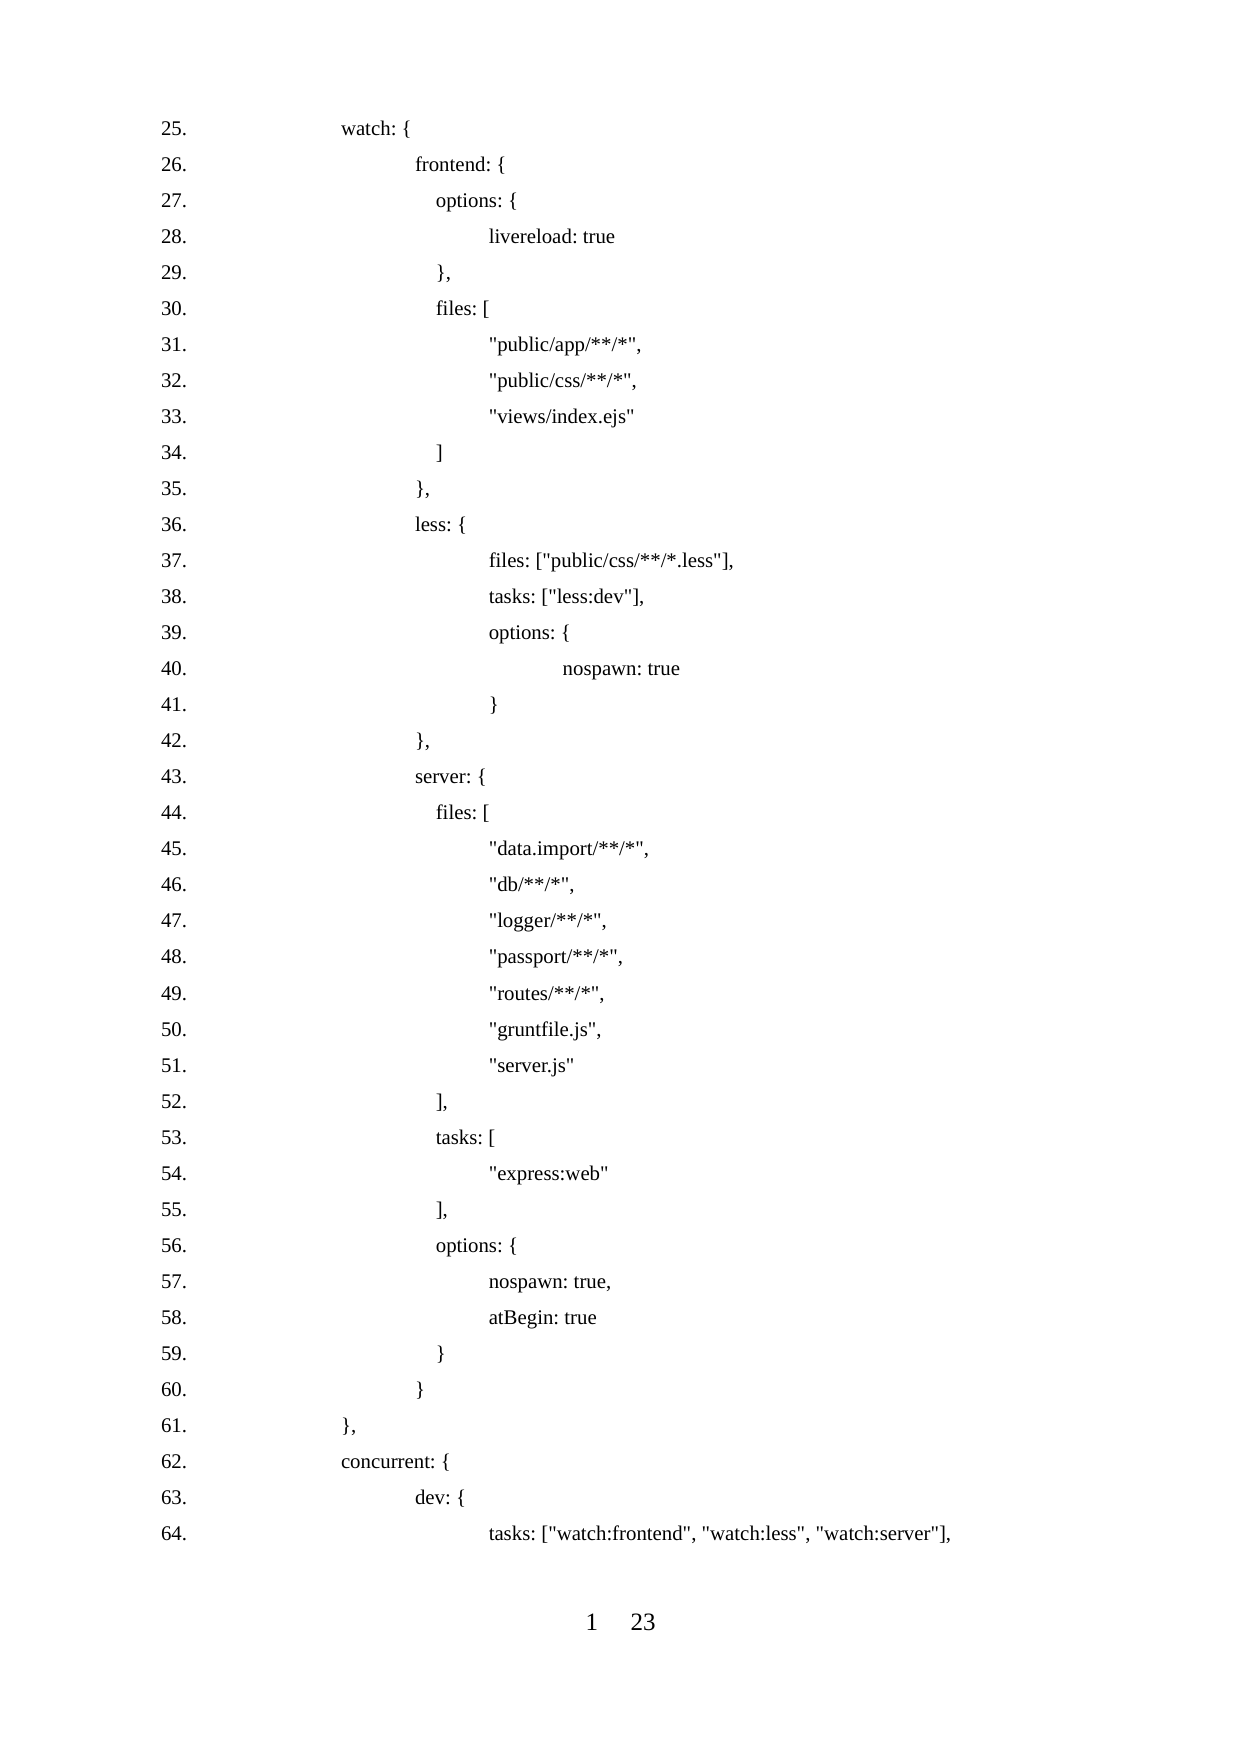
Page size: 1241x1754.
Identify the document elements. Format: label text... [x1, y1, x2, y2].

subtitle livereload: true [156, 226, 1122, 247]
subtitle frontend: { [156, 154, 1122, 175]
subtitle ] [156, 442, 1122, 463]
subtitle less: { [156, 514, 1122, 536]
subtitle "server.js" [156, 1055, 1122, 1076]
subtitle "public/app/**/*", [156, 334, 1122, 355]
subtitle }, [156, 731, 1122, 752]
subtitle files: ["public/css/**/*.less"], [156, 551, 1122, 572]
subtitle ], [156, 1199, 1122, 1220]
subtitle nospawn: true, [156, 1271, 1122, 1292]
subtitle "views/index.ejs" [156, 406, 1122, 427]
subtitle "routes/**/*", [156, 983, 1122, 1004]
subtitle files: [ [156, 803, 1122, 824]
subtitle "public/css/**/*", [156, 370, 1122, 391]
subtitle } [156, 1379, 1122, 1401]
subtitle concurrent: { [156, 1452, 1122, 1473]
subtitle nospawn: true [156, 659, 1122, 680]
subtitle options: { [156, 623, 1122, 644]
subtitle "express:web" [156, 1163, 1122, 1184]
subtitle options: { [156, 1235, 1122, 1256]
subtitle "db/**/*", [156, 875, 1122, 896]
subtitle server: { [156, 767, 1122, 788]
subtitle tasks: ["less:dev"], [156, 587, 1122, 608]
subtitle files: [ [156, 298, 1122, 319]
subtitle } [156, 695, 1122, 716]
subtitle "logger/**/*", [156, 911, 1122, 932]
subtitle }, [156, 1416, 1122, 1437]
subtitle atBegin: true [156, 1307, 1122, 1328]
subtitle }, [156, 478, 1122, 499]
subtitle } [156, 1343, 1122, 1364]
subtitle watch: { [156, 118, 1122, 139]
subtitle "data.import/**/*", [156, 839, 1122, 860]
subtitle dev: { [156, 1488, 1122, 1509]
subtitle options: { [156, 190, 1122, 211]
subtitle "gruntfile.js", [156, 1019, 1122, 1040]
subtitle tasks: [ [156, 1127, 1122, 1148]
subtitle "passport/**/*", [156, 947, 1122, 968]
subtitle }, [156, 262, 1122, 283]
subtitle ], [156, 1091, 1122, 1112]
subtitle tasks: ["watch:frontend", "watch:less", "watch:server"], [156, 1524, 1122, 1545]
